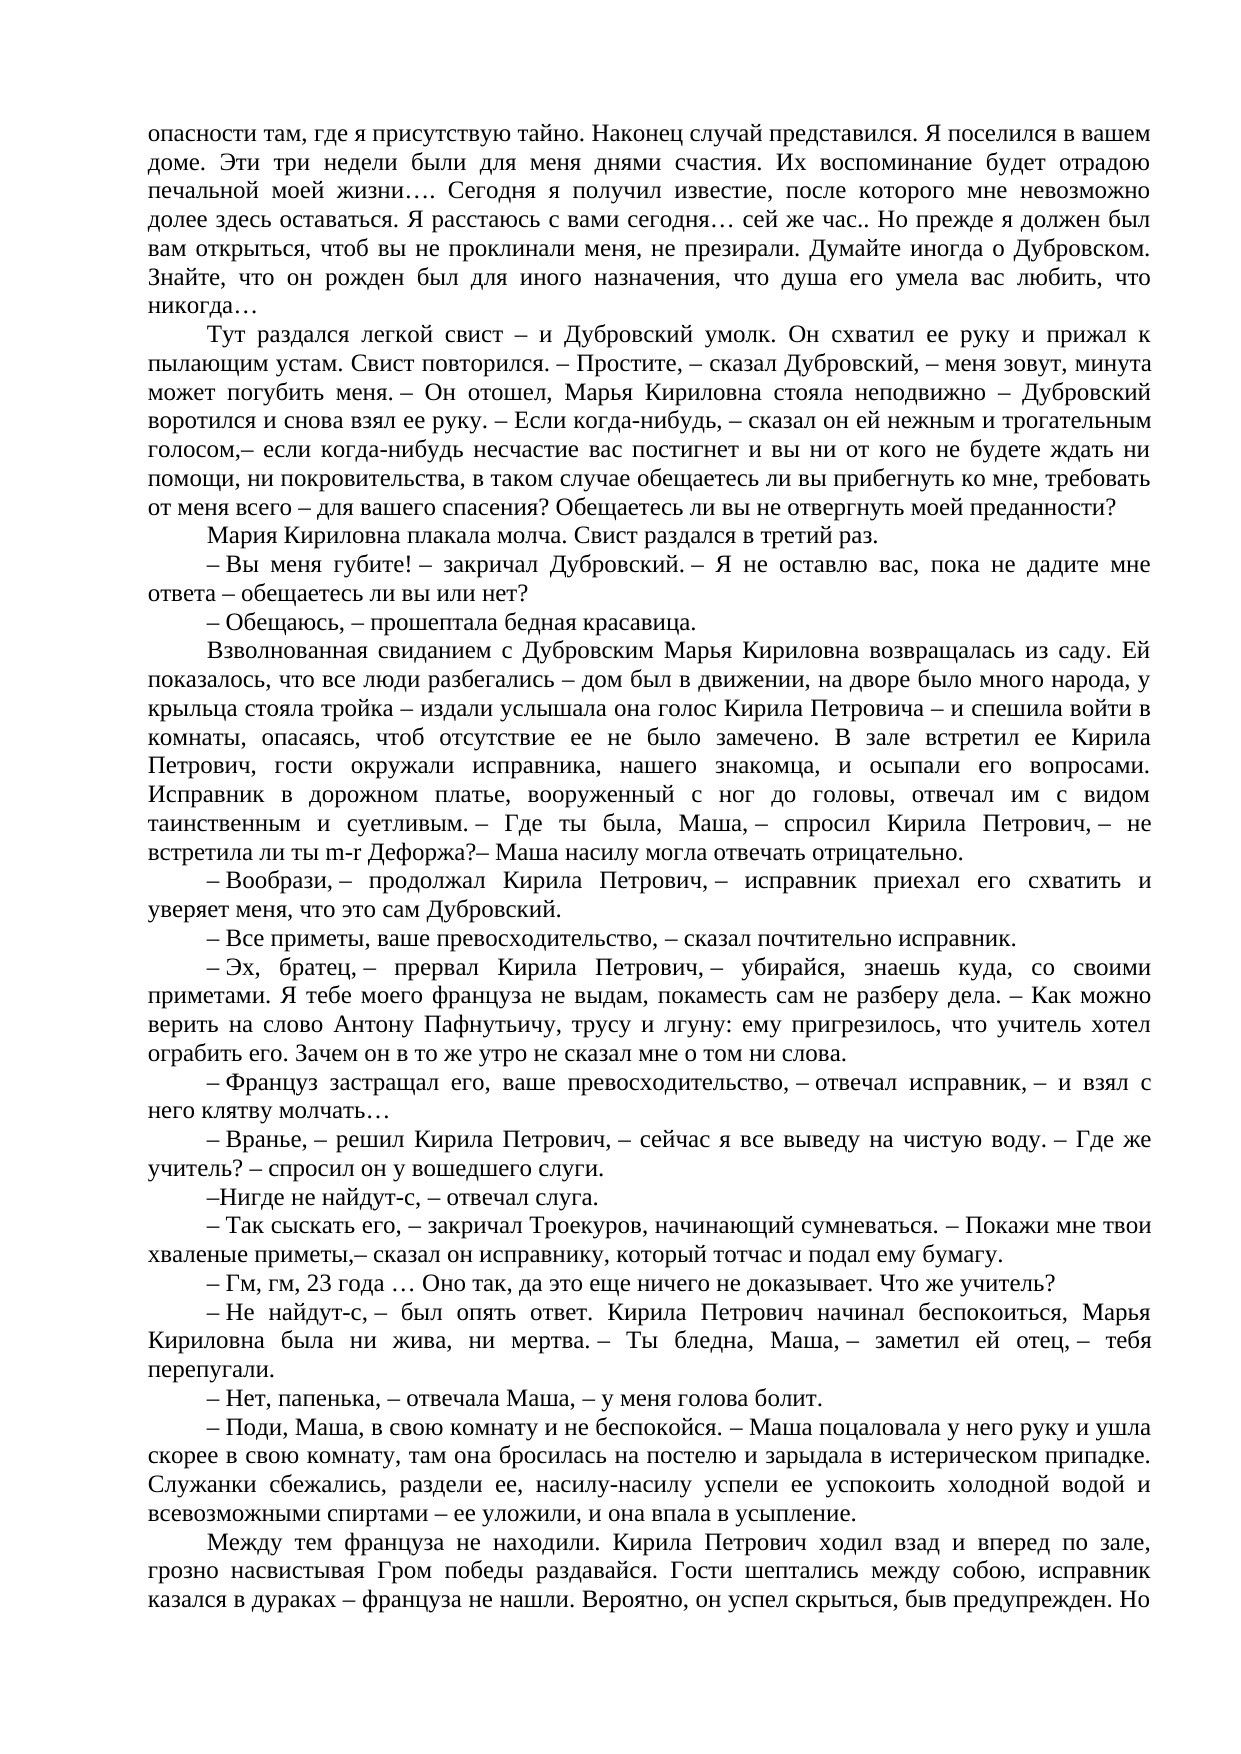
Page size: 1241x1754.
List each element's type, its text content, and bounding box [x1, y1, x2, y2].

text – Вранье, – решил Кирила Петрович, – сейчас я все выведу на чистую воду. – Где же учитель? – спросил он у вошедшего слуги. [148, 1124, 1152, 1182]
text – Обещаюсь, – прошептала бедная красавица. [148, 607, 1152, 636]
text – Гм, гм, 23 года … Оно так, да это еще ничего не доказывает. Что же учитель? [148, 1268, 1152, 1297]
text –Нигде не найдут-с, – отвечал слуга. [148, 1182, 1152, 1211]
text – Вообрази, – продолжал Кирила Петрович, – исправник приехал его схватить и уверяет меня, что это сам Дубровский. [148, 866, 1152, 923]
text – Вы меня губите! – закричал Дубровский. – Я не оставлю вас, пока не дадите мне ответа – обещаетесь ли вы или нет? [148, 549, 1152, 607]
text – Так сыскать его, – закричал Троекуров, начинающий сумневаться. – Покажи мне твои хваленые приметы,– сказал он исправнику, который тотчас и подал ему бумагу. [148, 1211, 1152, 1268]
text опасности там, где я присутствую тайно. Наконец случай представился. Я поселился в вашем доме. Эти три недели были для меня днями счастия. Их воспоминание будет отрадою печальной моей жизни…. Сегодня я получил известие, после которого мне невозможно долее здесь оставаться. Я расстаюсь с вами сегодня… сей же час.. Но прежде я должен был вам открыться, чтоб вы не проклинали меня, не презирали. Думайте иногда о Дубровском. Знайте, что он рожден был для иного назначения, что душа его умела вас любить, что никогда… [148, 118, 1152, 319]
text – Не найдут-с, – был опять ответ. Кирила Петрович начинал беспокоиться, Марья Кириловна была ни жива, ни мертва. – Ты бледна, Маша, – заметил ей отец, – тебя перепугали. [148, 1297, 1152, 1383]
text – Нет, папенька, – отвечала Маша, – у меня голова болит. [148, 1383, 1152, 1412]
text Между тем француза не находили. Кирила Петрович ходил взад и вперед по зале, грозно насвистывая Гром победы раздавайся. Гости шептались между собою, исправник казался в дураках – француза не нашли. Вероятно, он успел скрыться, быв предупрежден. Но [148, 1527, 1152, 1613]
text – Француз застращал его, ваше превосходительство, – отвечал исправник, – и взял с него клятву молчать… [148, 1067, 1152, 1124]
text Мария Кириловна плакала молча. Свист раздался в третий раз. [148, 521, 1152, 549]
text Тут раздался легкой свист – и Дубровский умолк. Он схватил ее руку и прижал к пылающим устам. Свист повторился. – Простите, – сказал Дубровский, – меня зовут, минута может погубить меня. – Он отошел, Марья Кириловна стояла неподвижно – Дубровский воротился и снова взял ее руку. – Если когда-нибудь, – сказал он ей нежным и трогательным голосом,– если когда-нибудь несчастие вас постигнет и вы ни от кого не будете ждать ни помощи, ни покровительства, в таком случае обещаетесь ли вы прибегнуть ко мне, требовать от меня всего – для вашего спасения? Обещаетесь ли вы не отвергнуть моей преданности? [148, 319, 1152, 521]
text – Эх, братец, – прервал Кирила Петрович, – убирайся, знаешь куда, со своими приметами. Я тебе моего француза не выдам, покаместь сам не разберу дела. – Как можно верить на слово Антону Пафнутьичу, трусу и лгуну: ему пригрезилось, что учитель хотел ограбить его. Зачем он в то же утро не сказал мне о том ни слова. [148, 952, 1152, 1067]
text – Поди, Маша, в свою комнату и не беспокойся. – Маша поцаловала у него руку и ушла скорее в свою комнату, там она бросилась на постелю и зарыдала в истерическом припадке. Служанки сбежались, раздели ее, насилу-насилу успели ее успокоить холодной водой и всевозможными спиртами – ее уложили, и она впала в усыпление. [148, 1412, 1152, 1527]
text – Все приметы, ваше превосходительство, – сказал почтительно исправник. [148, 923, 1152, 952]
text Взволнованная свиданием с Дубровским Марья Кириловна возвращалась из саду. Ей показалось, что все люди разбегались – дом был в движении, на дворе было много народа, у крыльца стояла тройка – издали услышала она голос Кирила Петровича – и спешила войти в комнаты, опасаясь, чтоб отсутствие ее не было замечено. В зале встретил ее Кирила Петрович, гости окружали исправника, нашего знакомца, и осыпали его вопросами. Исправник в дорожном платье, вооруженный с ног до головы, отвечал им с видом таинственным и суетливым. – Где ты была, Маша, – спросил Кирила Петрович, – не встретила ли ты m-r Дефоржа?– Маша насилу могла отвечать отрицательно. [148, 636, 1152, 866]
